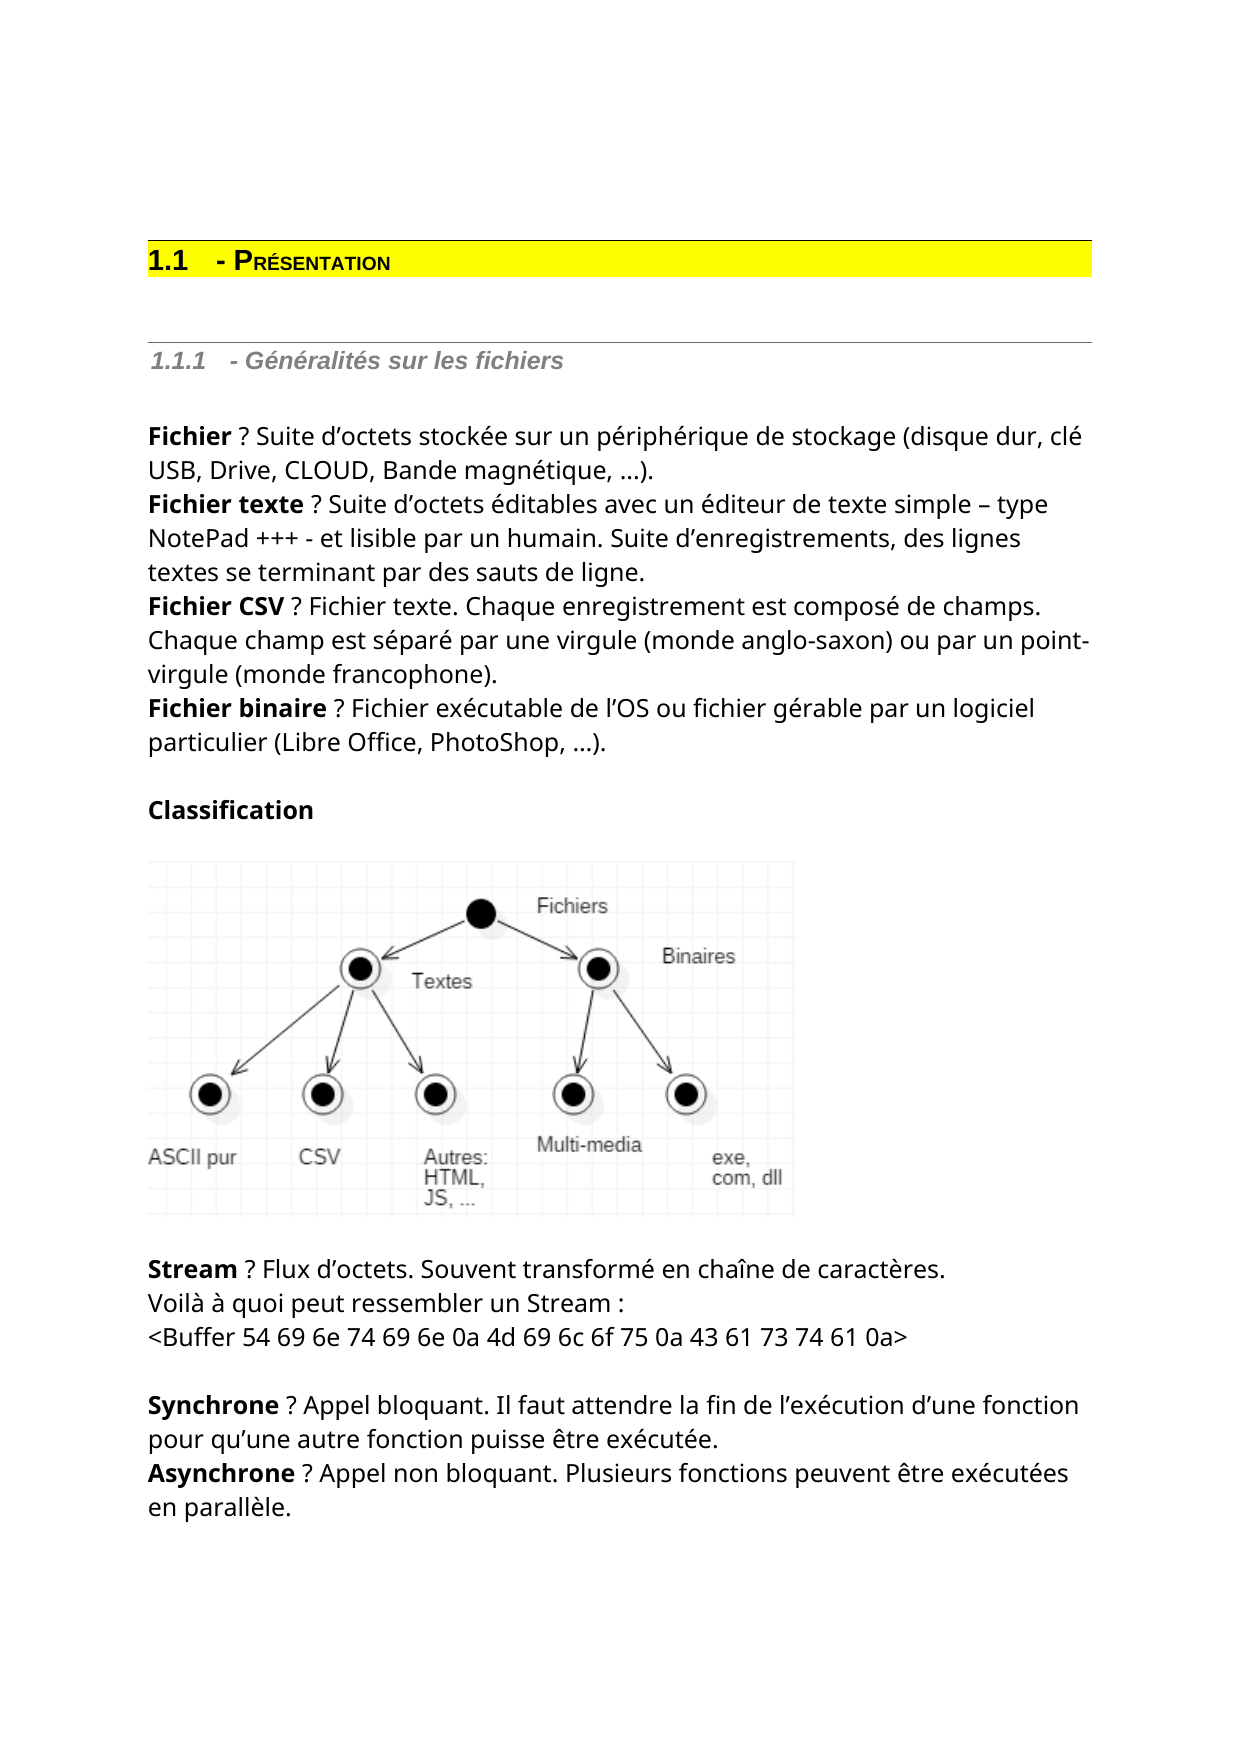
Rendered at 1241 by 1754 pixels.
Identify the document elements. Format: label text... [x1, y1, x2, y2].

text Fichier ? Suite d’octets stockée sur un périphérique de stockage (disque dur, clé USB, Drive, CLOUD, Bande magnétique, ...). [148, 418, 1092, 486]
subtitle - Généralités sur les fichiers [148, 343, 1092, 378]
text Fichier CSV ? Fichier texte. Chaque enregistrement est composé de champs. Chaque champ est séparé par une virgule (monde anglo-saxon) ou par un point-virgule (monde francophone). [148, 588, 1092, 691]
text Synchrone ? Appel bloquant. Il faut attendre la fin de l’exécution d’une fonction pour qu’une autre fonction puisse être exécutée. [148, 1388, 1092, 1456]
text Classification [148, 793, 1092, 827]
text Fichier binaire ? Fichier exécutable de l’OS ou fichier gérable par un logiciel particulier (Libre Office, PhotoShop, …). [148, 691, 1092, 759]
text Voilà à quoi peut ressembler un Stream : [148, 1285, 1092, 1319]
picture [147, 861, 797, 1218]
text Asynchrone ? Appel non bloquant. Plusieurs fonctions peuvent être exécutées en parallèle. [148, 1456, 1092, 1524]
text Stream ? Flux d’octets. Souvent transformé en chaîne de caractères. [148, 1251, 1092, 1285]
text Fichier texte ? Suite d’octets éditables avec un éditeur de texte simple – type NotePad +++ - et lisible par un humain. Suite d’enregistrements, des lignes textes se terminant par des sauts de ligne. [148, 486, 1092, 588]
text <Buffer 54 69 6e 74 69 6e 0a 4d 69 6c 6f 75 0a 43 61 73 74 61 0a> [148, 1319, 1092, 1353]
subtitle - Présentation [148, 241, 1092, 277]
